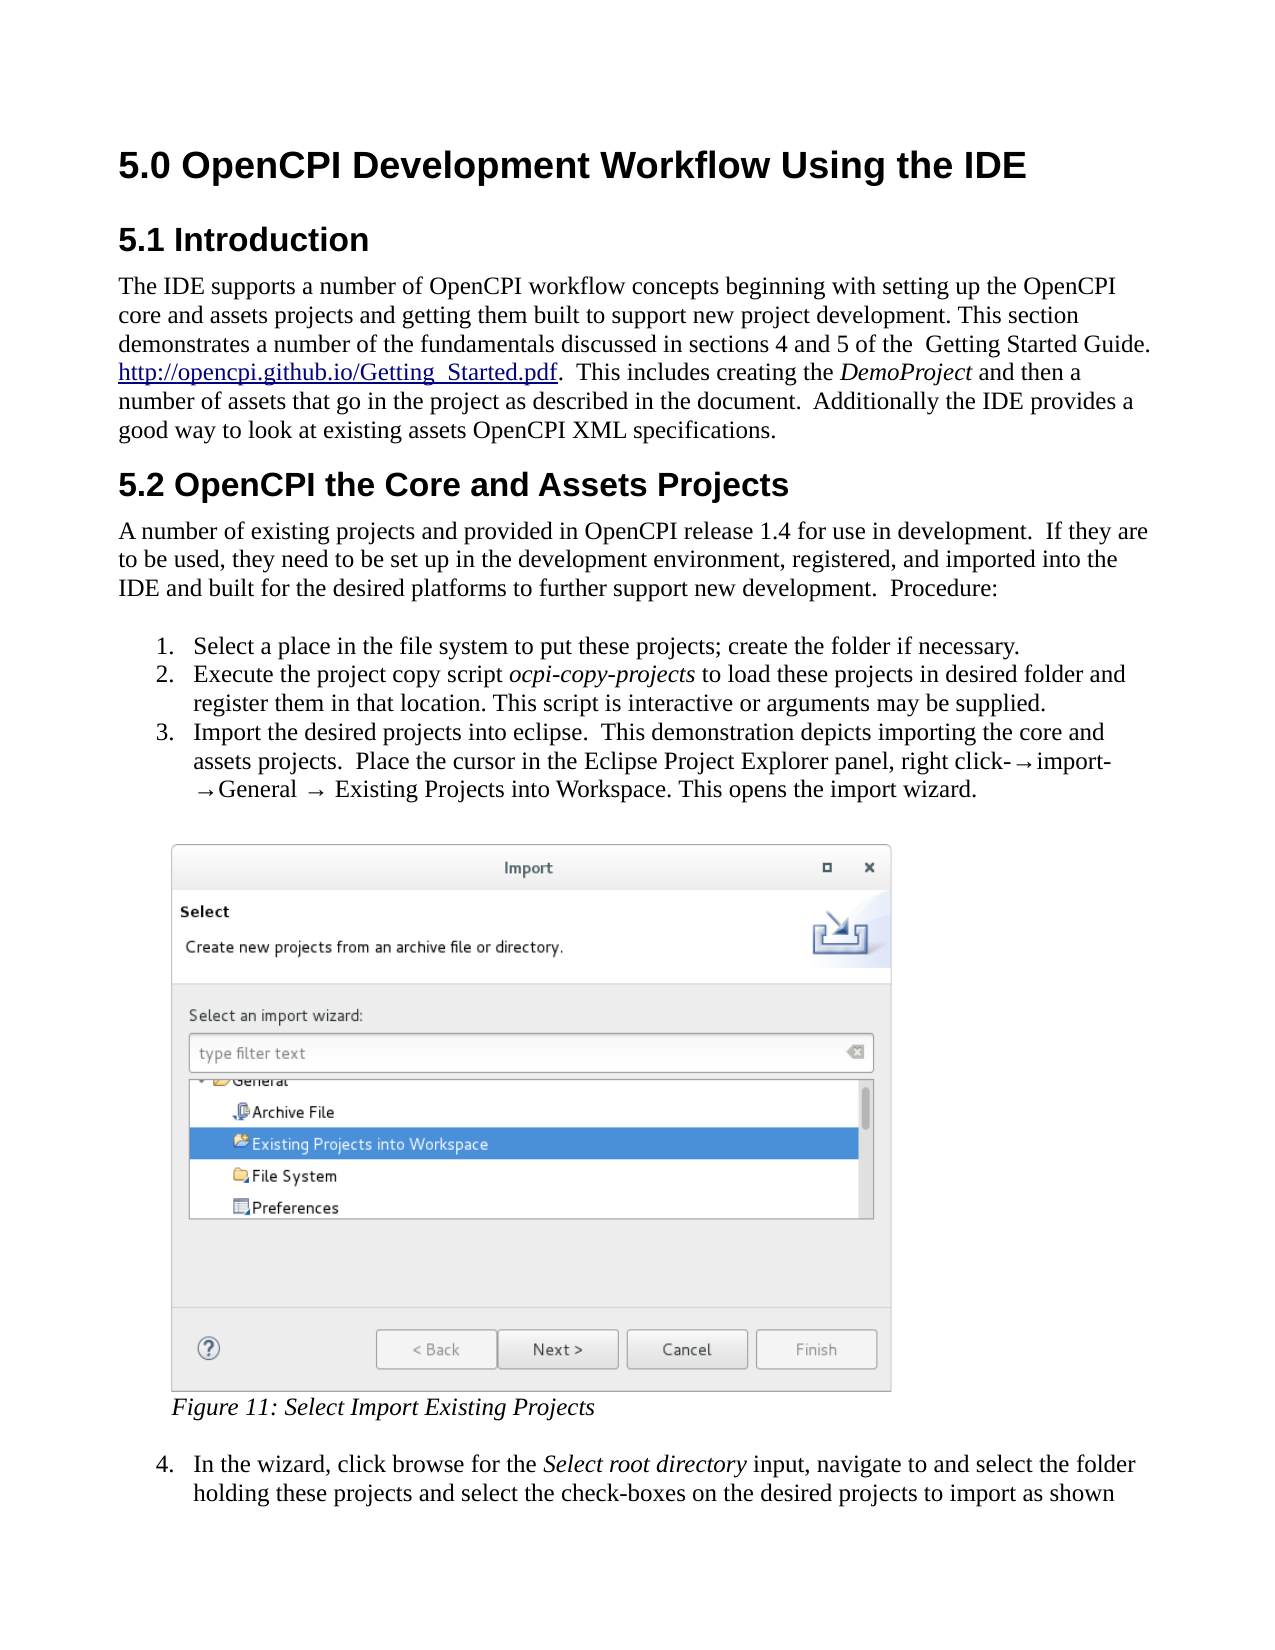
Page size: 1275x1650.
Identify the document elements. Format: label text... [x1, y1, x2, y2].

subtitle 5.2 OpenCPI the Core and Assets Projects [118, 464, 1157, 503]
text Figure 11: Select Import Existing Projects [171, 844, 929, 1420]
text http://opencpi.github.io/Getting_Started.pdf. This includes creating the DemoProject and then a number of assets that go in the project as described in the document. Additionally the IDE provides a good way to look at existing assets OpenCPI XML specifications. [118, 357, 1157, 444]
text A number of existing projects and provided in OpenCPI release 1.4 for use in development. If they are to be used, they need to be set up in the development environment, registered, and imported into the IDE and built for the desired platforms to further support new development. Procedure: [118, 516, 1157, 602]
list In the wizard, click browse for the Select root directory input, navigate to and select the folder holding these projects and select the check-boxes on the desired projects to import as shown [156, 1449, 1157, 1507]
picture [171, 844, 892, 1392]
list Select a place in the file system to put these projects; create the folder if necessary. [156, 631, 1157, 659]
subtitle 5.0 OpenCPI Development Workflow Using the IDE [118, 143, 1157, 187]
list Import the desired projects into eclipse. This demonstration depicts importing the core and assets projects. Place the cursor in the Eclipse Project Explorer panel, right click-→import-→General → Existing Projects into Workspace. This opens the import wizard. [156, 717, 1157, 803]
list Execute the project copy script ocpi-copy-projects to load these projects in desired folder and register them in that location. This script is interactive or arguments may be supplied. [156, 659, 1157, 717]
subtitle 5.1 Introduction [118, 220, 1157, 259]
text The IDE supports a number of OpenCPI workflow concepts beginning with setting up the OpenCPI core and assets projects and getting them built to support new project development. This section demonstrates a number of the fundamentals discussed in sections 4 and 5 of the Getting Started Guide. [118, 271, 1157, 357]
